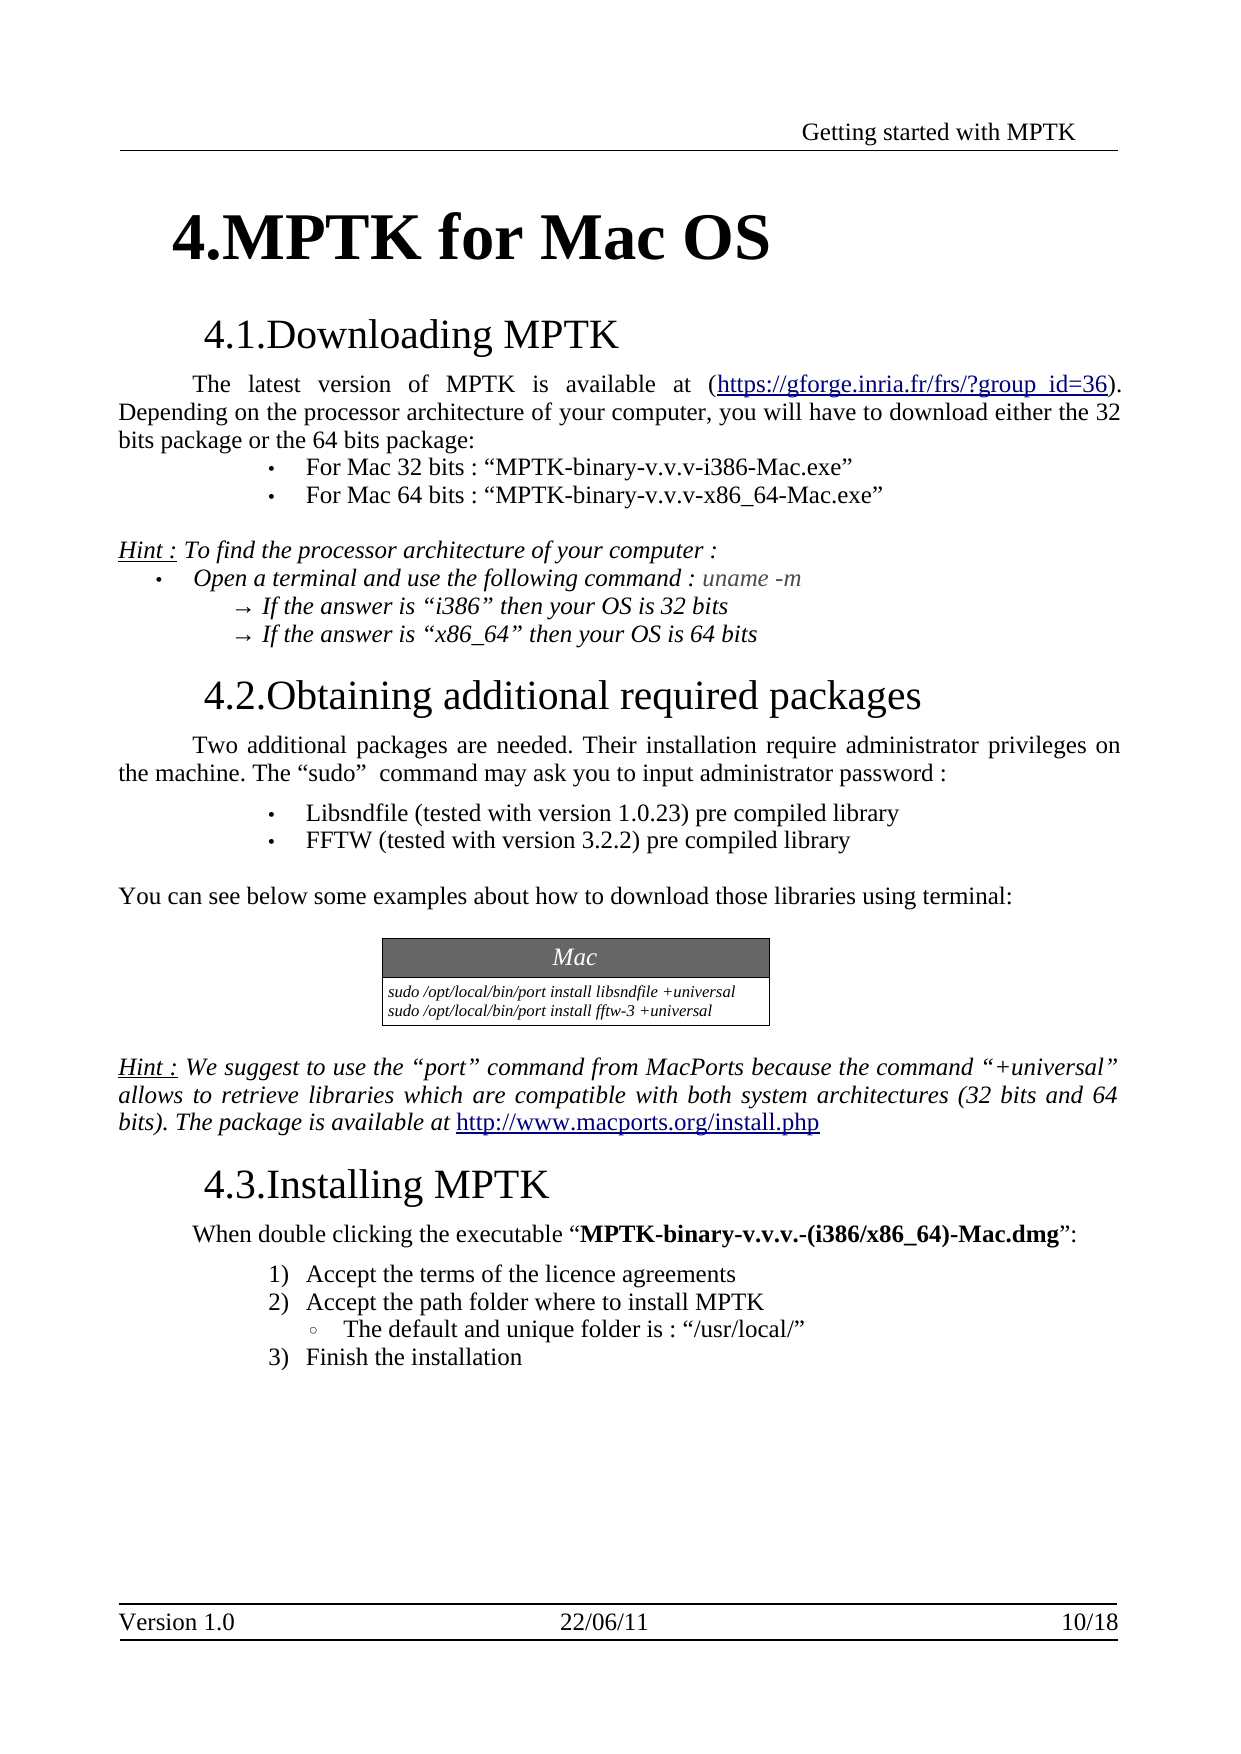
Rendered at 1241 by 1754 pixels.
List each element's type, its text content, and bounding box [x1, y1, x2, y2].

text You can see below some examples about how to download those libraries using terminal: [118, 882, 1122, 910]
list Accept the path folder where to install MPTK [268, 1288, 1122, 1315]
list Accept the terms of the licence agreements [268, 1260, 1122, 1288]
list For Mac 64 bits : “MPTK-binary-v.v.v-x86_64-Mac.exe” [268, 481, 1122, 509]
subtitle Downloading MPTK [193, 312, 1122, 358]
list FFTW (tested with version 3.2.2) pre compiled library [268, 827, 1122, 854]
text When double clicking the executable “MPTK-binary-v.v.v.-(i386/x86_64)-Mac.dmg”: [118, 1220, 1122, 1247]
table_cell sudo /opt/local/bin/port install libsndfile +universal sudo /opt/local/bin/port install fftw-3 +universal [383, 978, 769, 1025]
list For Mac 32 bits : “MPTK-binary-v.v.v-i386-Mac.exe” [268, 453, 1122, 481]
list → If the answer is “x86_64” then your OS is 64 bits [193, 620, 1122, 647]
list The default and unique folder is : “/usr/local/” [306, 1315, 1122, 1343]
list Open a terminal and use the following command : uname -m [156, 564, 1122, 592]
list → If the answer is “i386” then your OS is 32 bits [193, 592, 1122, 620]
text The latest version of MPTK is available at (https://gforge.inria.fr/frs/?group_id=36). Depending on the processor architecture of your computer, you will have to download either the 32 bits package or the 64 bits package: [118, 370, 1122, 453]
list Libsndfile (tested with version 1.0.23) pre compiled library [268, 799, 1122, 827]
text Hint : We suggest to use the “port” command from MacPorts because the command “+universal” allows to retrieve libraries which are compatible with both system architectures (32 bits and 64 bits). The package is available at http://www.macports.org/install.php [118, 1053, 1122, 1136]
subtitle Installing MPTK [193, 1161, 1122, 1207]
text Two additional packages are needed. Their installation require administrator privileges on the machine. The “sudo” command may ask you to input administrator password : [118, 731, 1122, 786]
table_header Mac [383, 939, 769, 977]
subtitle MPTK for Mac OS [156, 200, 1122, 274]
text Hint : To find the processor architecture of your computer : [118, 537, 1122, 564]
list Finish the installation [268, 1343, 1122, 1371]
subtitle Obtaining additional required packages [193, 672, 1122, 718]
